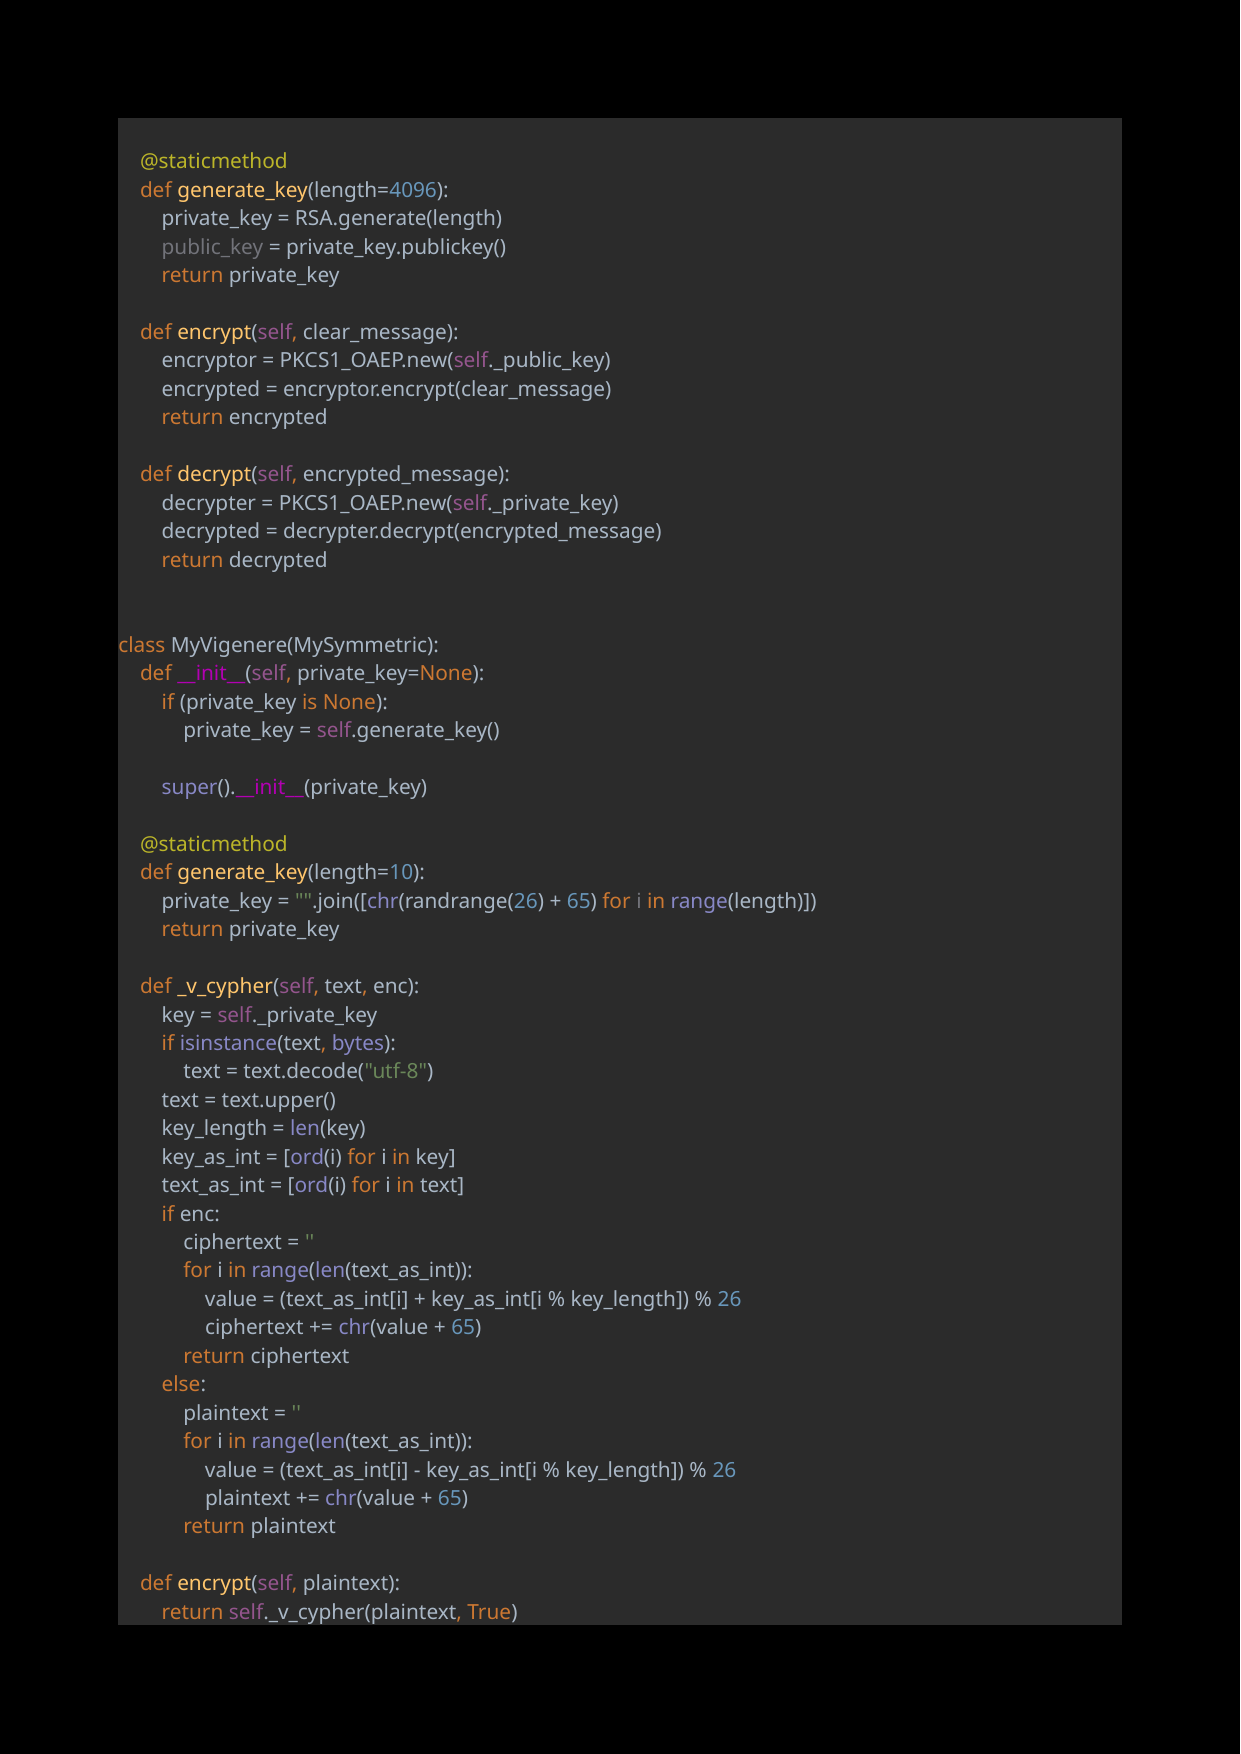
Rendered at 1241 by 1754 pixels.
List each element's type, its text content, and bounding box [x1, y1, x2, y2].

text @staticmethod def generate_key(length=4096): private_key = RSA.generate(length) public_key = private_key.publickey() return private_key def encrypt(self, clear_message): encryptor = PKCS1_OAEP.new(self._public_key) encrypted = encryptor.encrypt(clear_message) return encrypted def decrypt(self, encrypted_message): decrypter = PKCS1_OAEP.new(self._private_key) decrypted = decrypter.decrypt(encrypted_message) return decrypted class MyVigenere(MySymmetric): def __init__(self, private_key=None): if (private_key is None): private_key = self.generate_key() super().__init__(private_key) @staticmethod def generate_key(length=10): private_key = "".join([chr(randrange(26) + 65) for i in range(length)]) return private_key def _v_cypher(self, text, enc): key = self._private_key if isinstance(text, bytes): text = text.decode("utf-8") text = text.upper() key_length = len(key) key_as_int = [ord(i) for i in key] text_as_int = [ord(i) for i in text] if enc: ciphertext = '' for i in range(len(text_as_int)): value = (text_as_int[i] + key_as_int[i % key_length]) % 26 ciphertext += chr(value + 65) return ciphertext else: plaintext = '' for i in range(len(text_as_int)): value = (text_as_int[i] - key_as_int[i % key_length]) % 26 plaintext += chr(value + 65) return plaintext def encrypt(self, plaintext): return self._v_cypher(plaintext, True) [118, 118, 1122, 1625]
